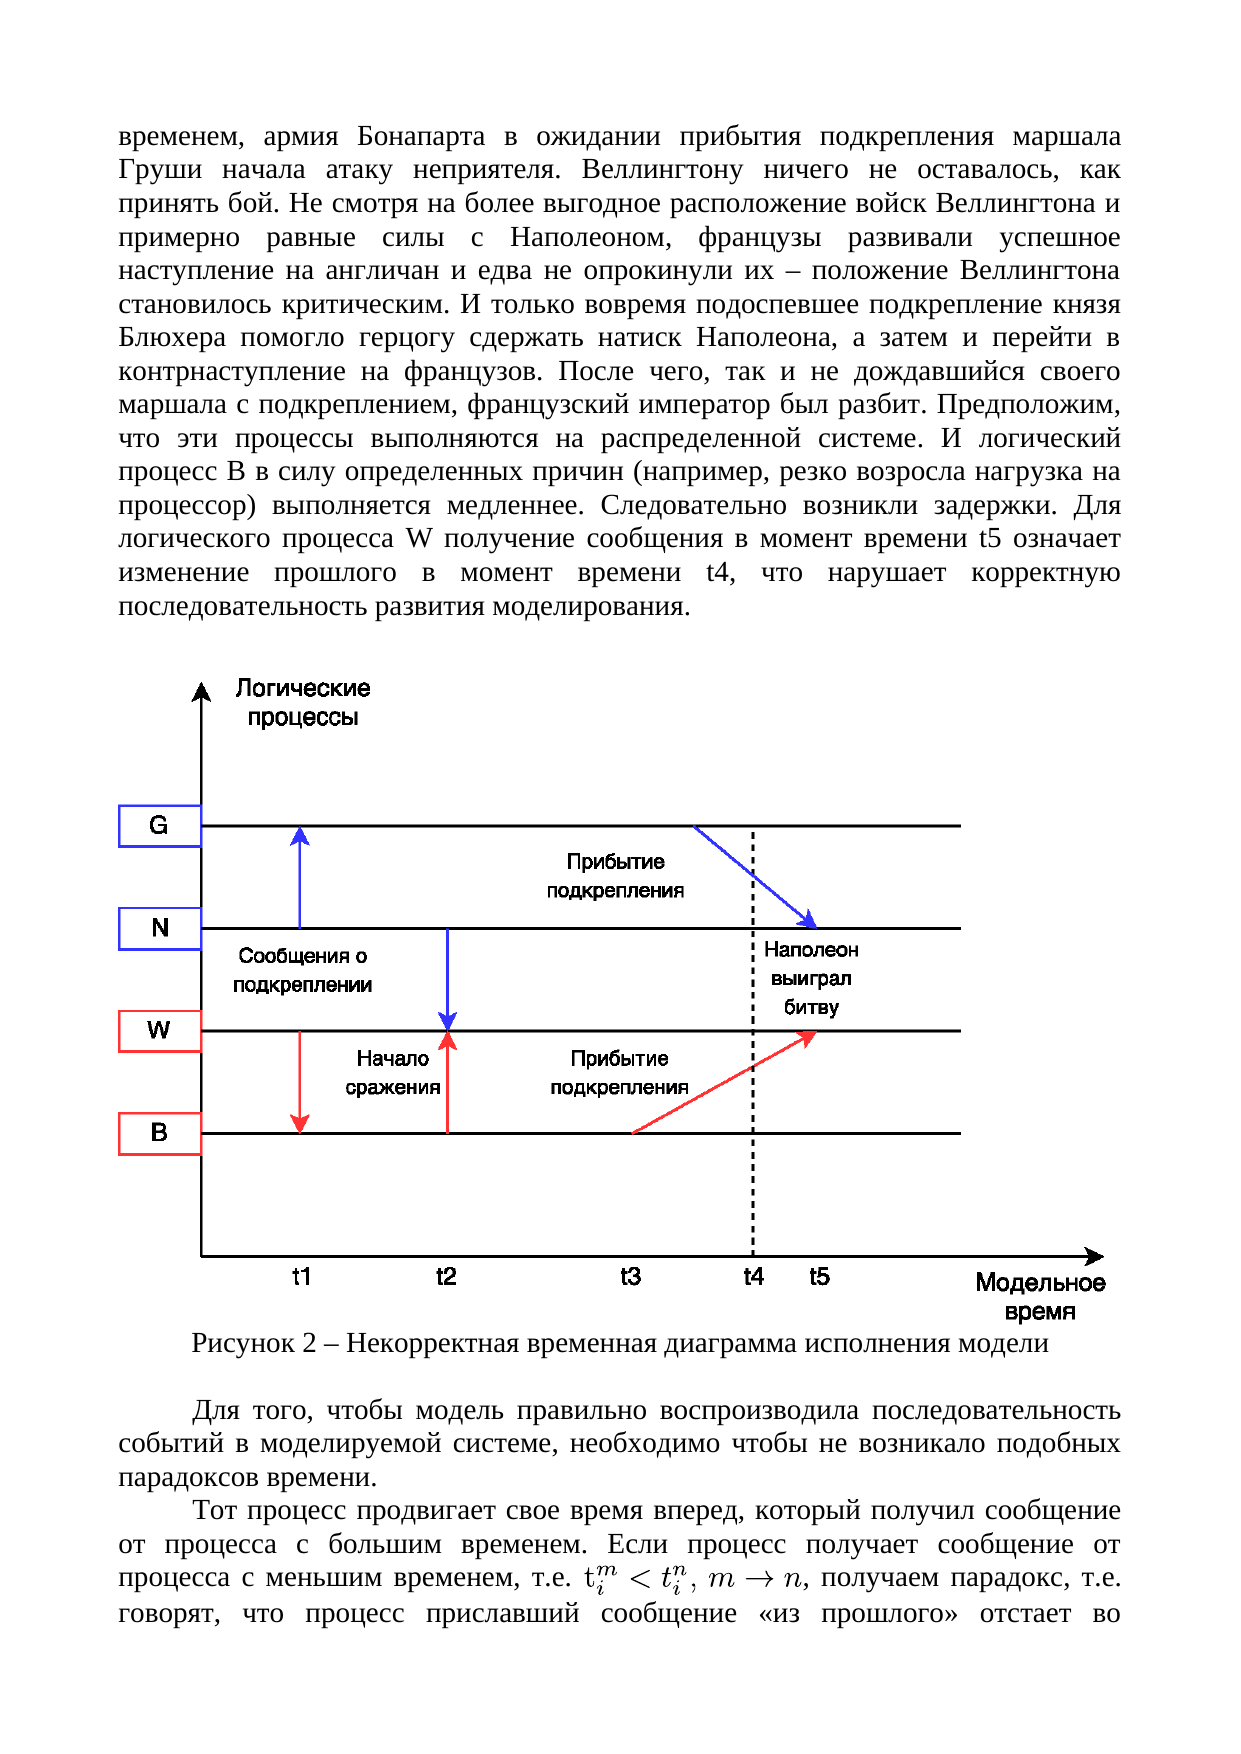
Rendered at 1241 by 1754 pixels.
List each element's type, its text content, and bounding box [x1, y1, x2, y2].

text Рисунок 2 – Некорректная временная диаграмма исполнения модели [118, 1325, 1122, 1358]
text Тот процесс продвигает свое время вперед, который получил сообщение от процесса с большим временем. Если процесс получает сообщение от процесса с меньшим временем, т.е. , получаем парадокс, т.е. говорят, что процесс приславший сообщение «из прошлого» отстает во [118, 1492, 1122, 1629]
text Для того, чтобы модель правильно воспроизводила последовательность событий в моделируемой системе, необходимо чтобы не возникало подобных парадоксов времени. [118, 1392, 1122, 1492]
picture [118, 667, 1123, 1325]
text временем, армия Бонапарта в ожидании прибытия подкрепления маршала Груши начала атаку неприятеля. Веллингтону ничего не оставалось, как принять бой. Не смотря на более выгодное расположение войск Веллингтона и примерно равные силы с Наполеоном, французы развивали успешное наступление на англичан и едва не опрокинули их – положение Веллингтона становилось критическим. И только вовремя подоспевшее подкрепление князя Блюхера помогло герцогу сдержать натиск Наполеона, а затем и перейти в контрнаступление на французов. После чего, так и не дождавшийся своего маршала с подкреплением, французский император был разбит. Предположим, что эти процессы выполняются на распределенной системе. И логический процесс B в силу определенных причин (например, резко возросла нагрузка на процессор) выполняется медленнее. Следовательно возникли задержки. Для логического процесса W получение сообщения в момент времени t5 означает изменение прошлого в момент времени t4, что нарушает корректную последовательность развития моделирования. [118, 118, 1122, 621]
